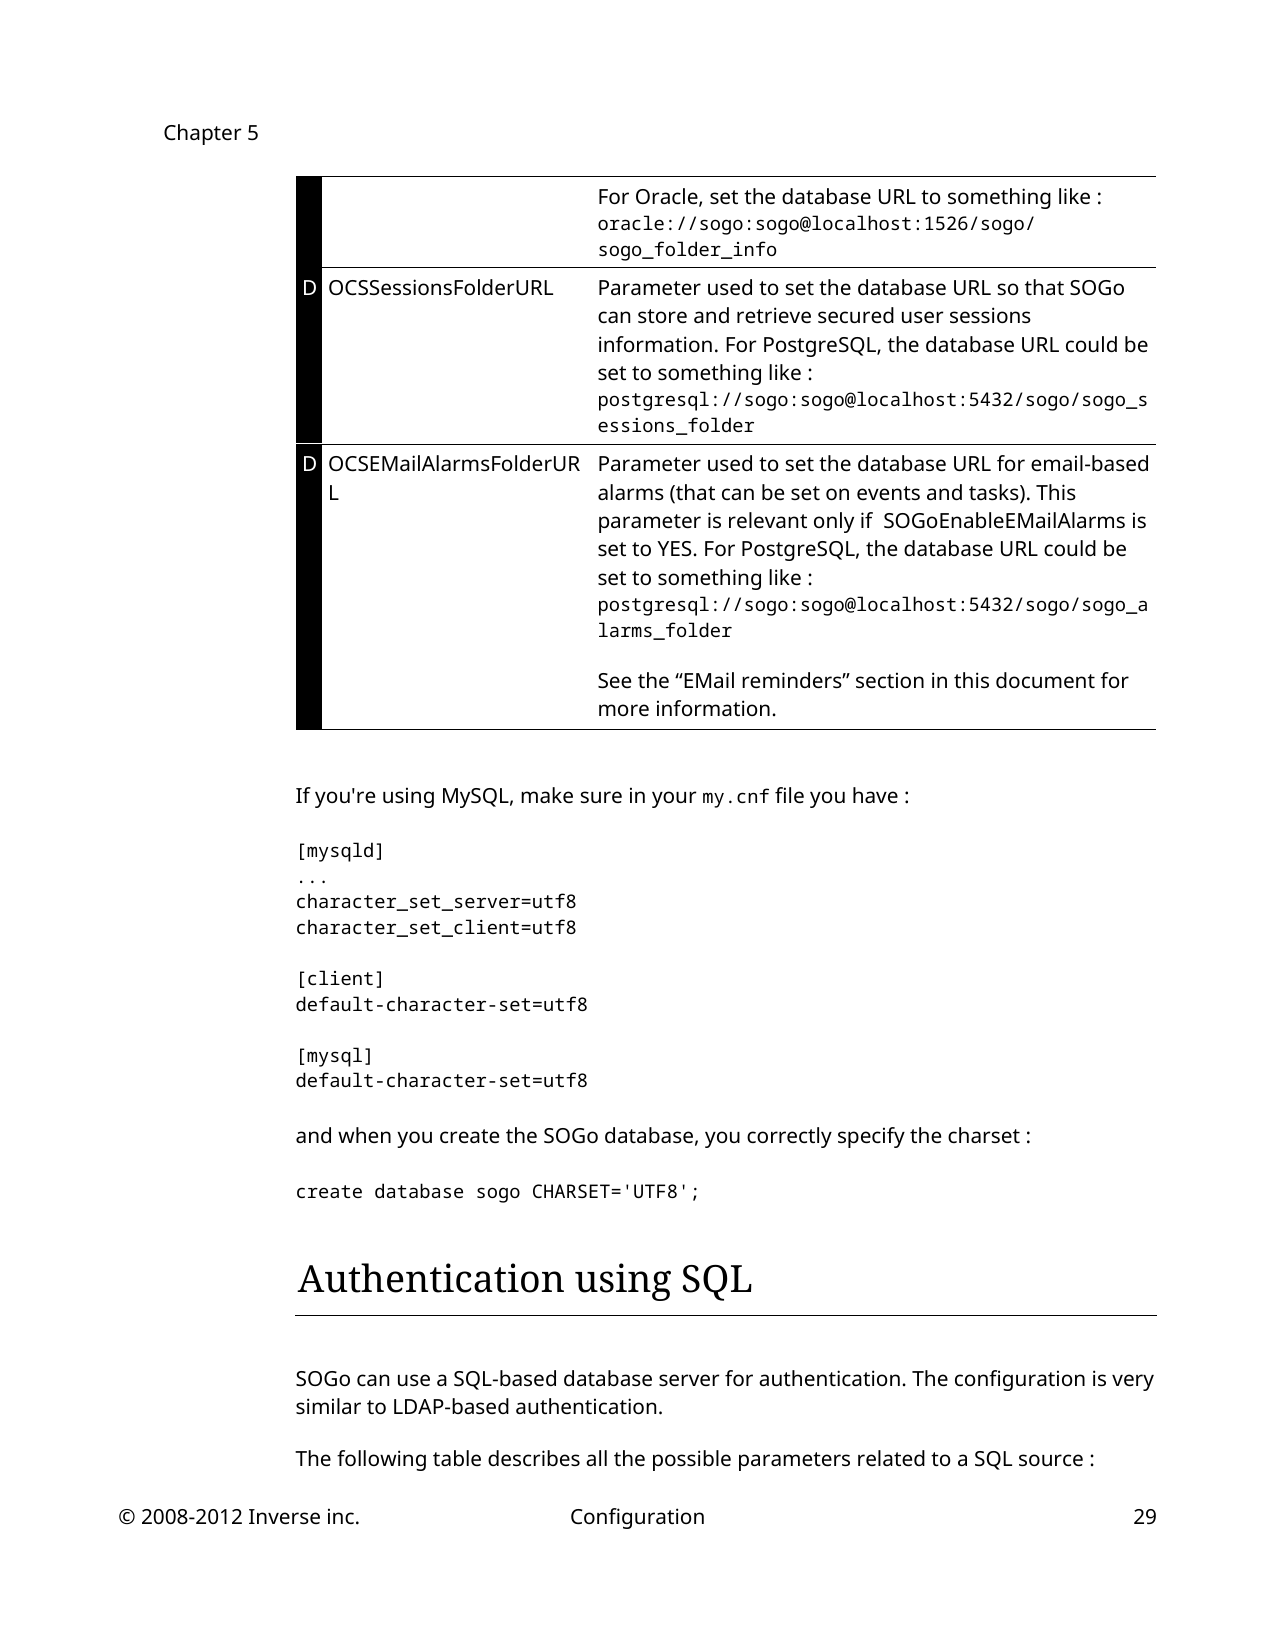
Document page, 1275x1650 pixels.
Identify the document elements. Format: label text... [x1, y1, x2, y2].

table_cell [296, 177, 322, 267]
table_cell OCSSessionsFolderURL [322, 268, 592, 443]
subtitle Authentication using SQL [295, 1252, 1157, 1315]
text If you're using MySQL, make sure in your my.cnf file you have : [mysqld] ... character_set_server=utf8 character_set_client=utf8 [client] default-character-set=utf8 [mysql] default-character-set=utf8 and when you create the SOGo database, you correctly specify the charset : create database sogo CHARSET='UTF8'; [295, 781, 1157, 1204]
text SOGo can use a SQL-based database server for authentication. The configuration is very similar to LDAP-based authentication. [295, 1364, 1157, 1421]
table_cell Parameter used to set the database URL for email-based alarms (that can be set on events and tasks). This parameter is relevant only if SOGoEnableEMailAlarms is set to YES. For PostgreSQL, the database URL could be set to something like : postgresql://sogo:sogo@localhost:5432/sogo/sogo_alarms_folder See the “EMail reminders” section in this document for more information. [592, 445, 1156, 729]
table_cell Parameter used to set the database URL so that SOGo can store and retrieve secured user sessions information. For PostgreSQL, the database URL could be set to something like : postgresql://sogo:sogo@localhost:5432/sogo/sogo_sessions_folder [592, 268, 1156, 443]
table_cell OCSEMailAlarmsFolderURL [322, 445, 592, 729]
table_cell D [296, 268, 322, 443]
text The following table describes all the possible parameters related to a SQL source : [295, 1444, 1157, 1473]
table_cell [322, 177, 592, 267]
table_cell For Oracle, set the database URL to something like : oracle://sogo:sogo@localhost:1526/sogo/sogo_folder_info [592, 177, 1156, 267]
table_cell D [296, 445, 322, 729]
